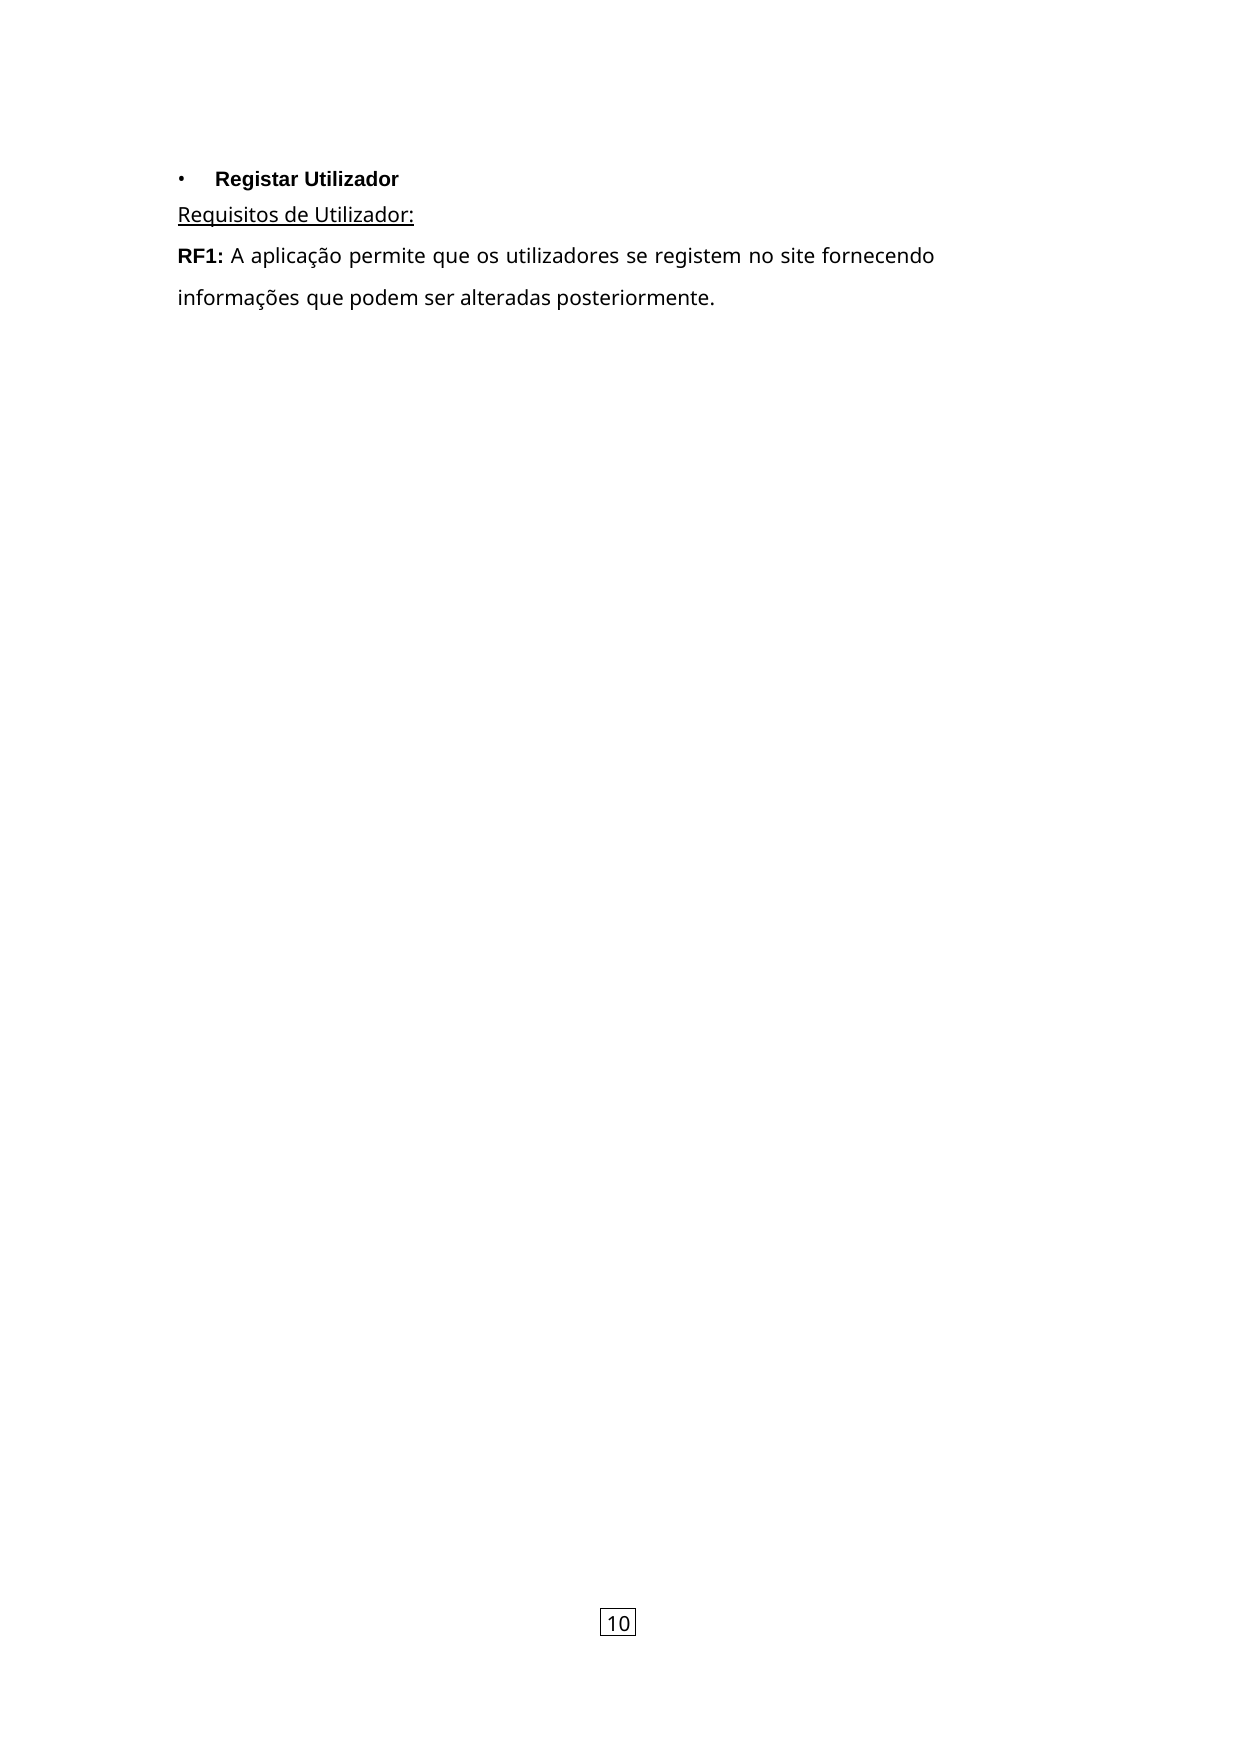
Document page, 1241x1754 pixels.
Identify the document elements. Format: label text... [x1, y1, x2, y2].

text Requisitos de Utilizador: [177, 200, 1180, 229]
subtitle Registar Utilizador [177, 164, 1180, 193]
text RF1: A aplicação permite que os utilizadores se registem no site fornecendo informações que podem ser alteradas posteriormente. [177, 241, 1062, 312]
